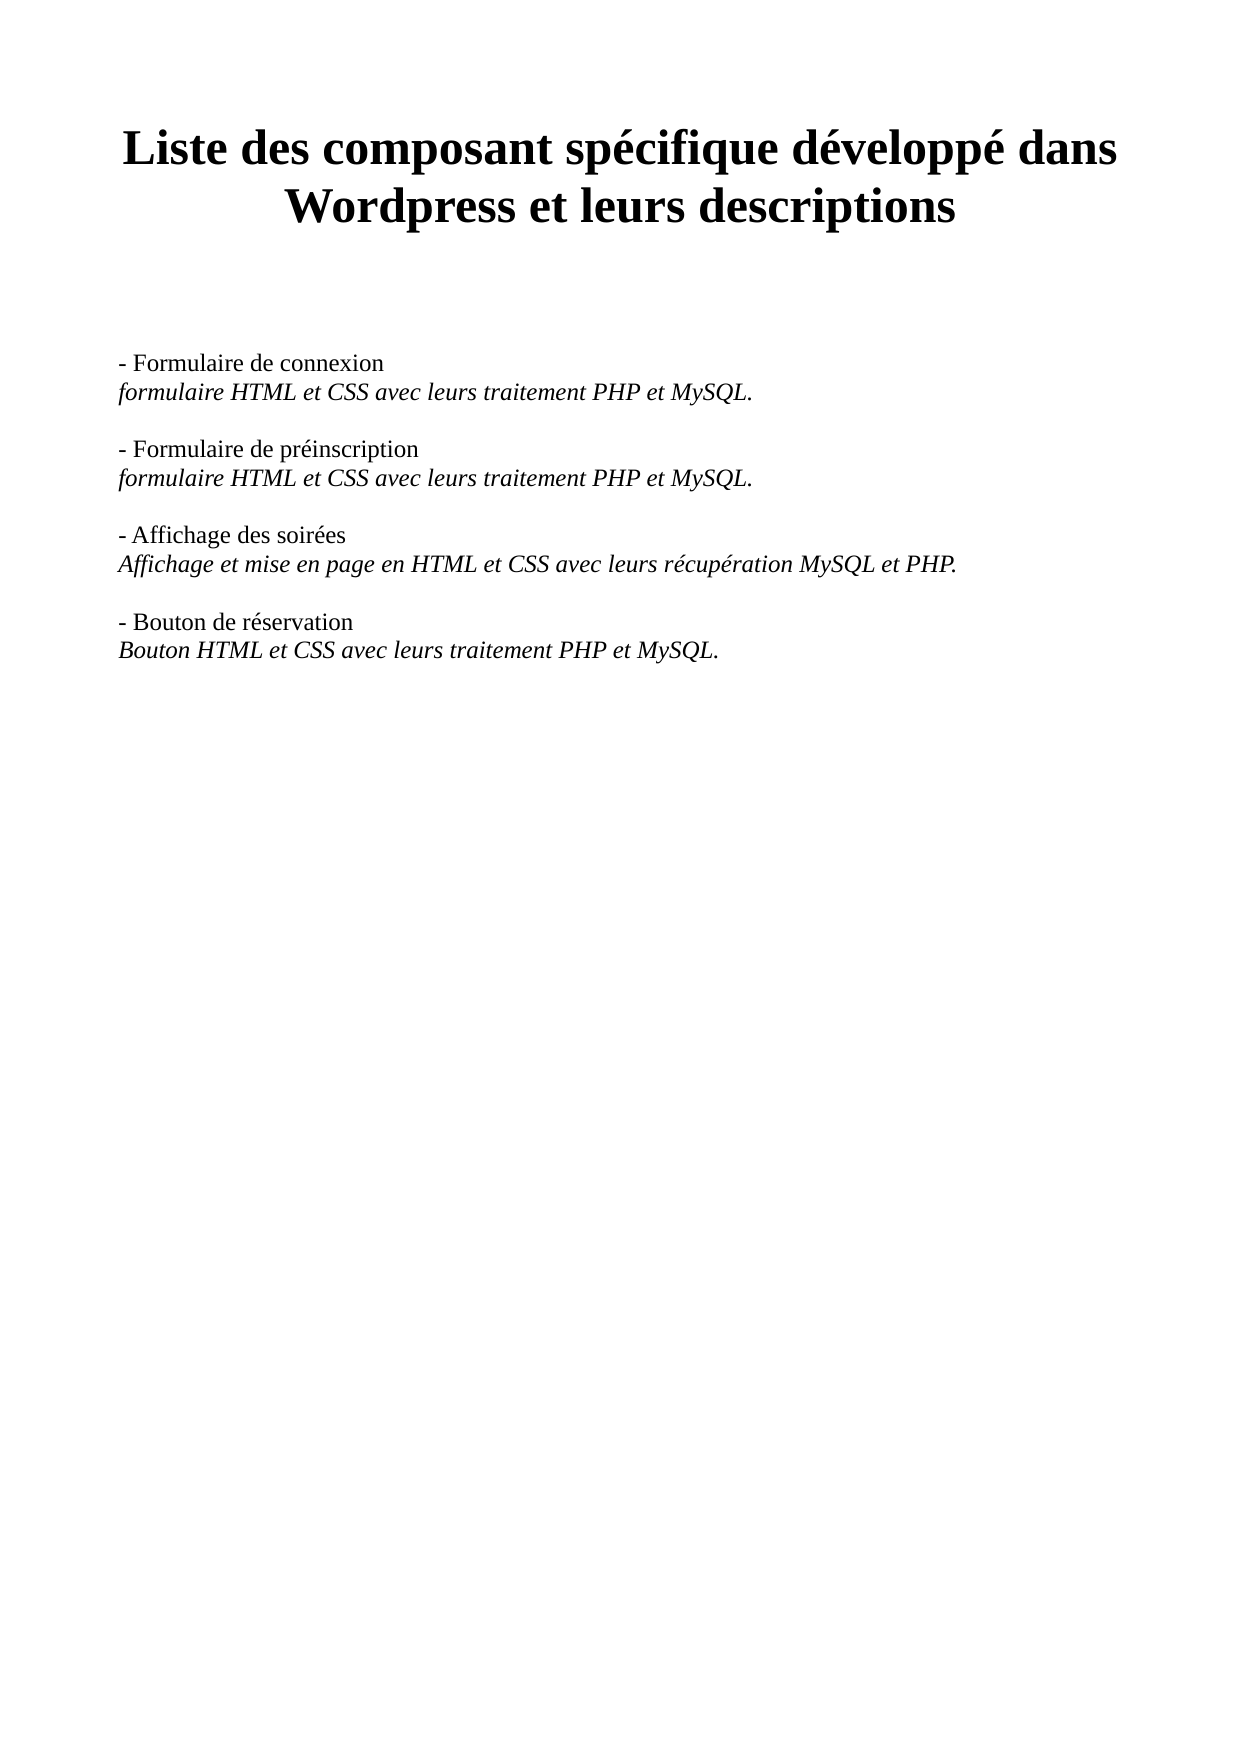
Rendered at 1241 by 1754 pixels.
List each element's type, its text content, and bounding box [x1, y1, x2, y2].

text Liste des composant spécifique développé dans Wordpress et leurs descriptions [118, 118, 1122, 233]
text formulaire HTML et CSS avec leurs traitement PHP et MySQL. [118, 377, 1122, 406]
text - Formulaire de préinscription [118, 434, 1122, 463]
text Affichage et mise en page en HTML et CSS avec leurs récupération MySQL et PHP. [118, 549, 1122, 578]
text - Bouton de réservation [118, 607, 1122, 636]
text formulaire HTML et CSS avec leurs traitement PHP et MySQL. [118, 463, 1122, 492]
text - Formulaire de connexion [118, 348, 1122, 377]
text Bouton HTML et CSS avec leurs traitement PHP et MySQL. [118, 636, 1122, 664]
text - Affichage des soirées [118, 521, 1122, 549]
